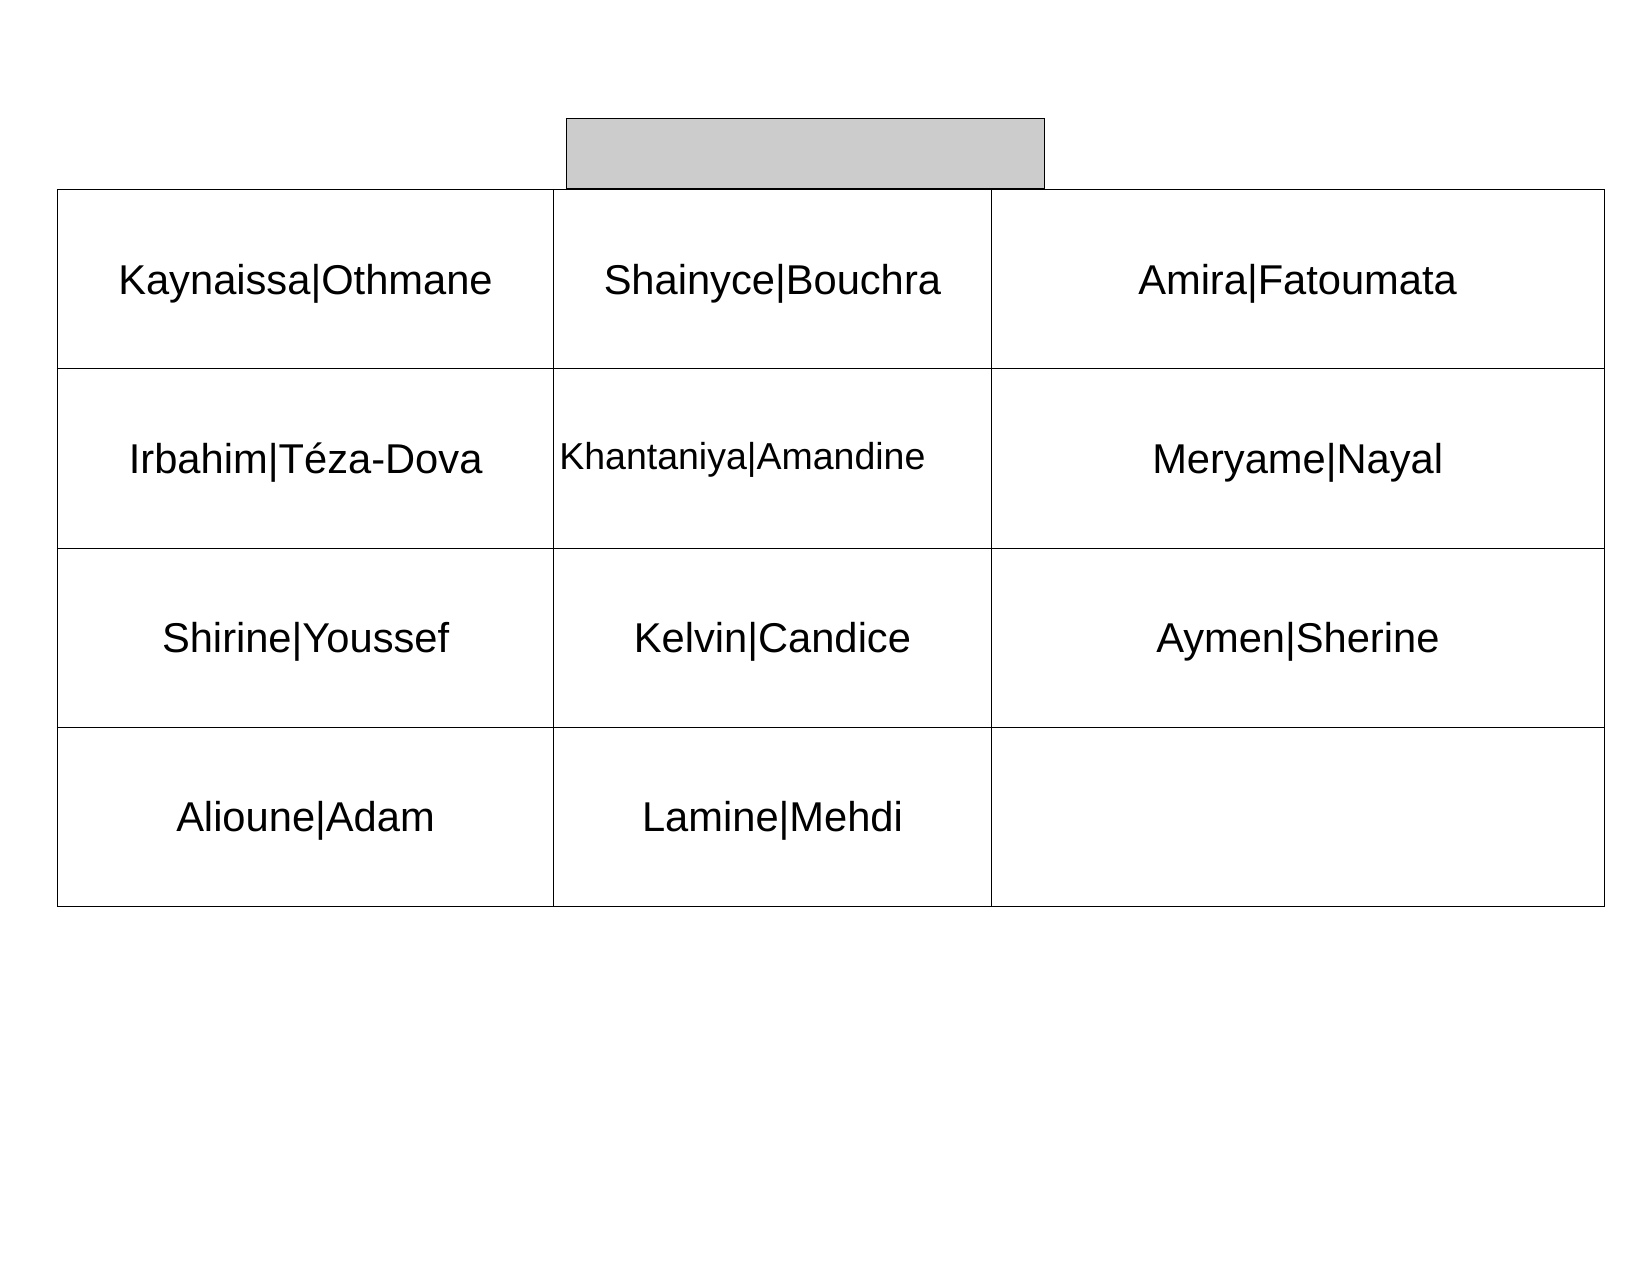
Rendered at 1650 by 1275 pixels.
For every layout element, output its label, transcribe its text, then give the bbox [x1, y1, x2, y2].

table_cell Khantaniya|Amandine [554, 369, 991, 547]
table_header Shainyce|Bouchra [554, 190, 991, 368]
table_header [567, 119, 1044, 188]
table_cell [992, 728, 1604, 906]
table_cell Irbahim|Téza-Dova [58, 369, 553, 547]
table_cell Aymen|Sherine [992, 549, 1604, 727]
table_cell Alioune|Adam [58, 728, 553, 906]
table_cell Lamine|Mehdi [554, 728, 991, 906]
table_cell Meryame|Nayal [992, 369, 1604, 547]
table_header Amira|Fatoumata [992, 190, 1604, 368]
table_cell Shirine|Youssef [58, 549, 553, 727]
table_cell Kelvin|Candice [554, 549, 991, 727]
table_header Kaynaissa|Othmane [58, 190, 553, 368]
